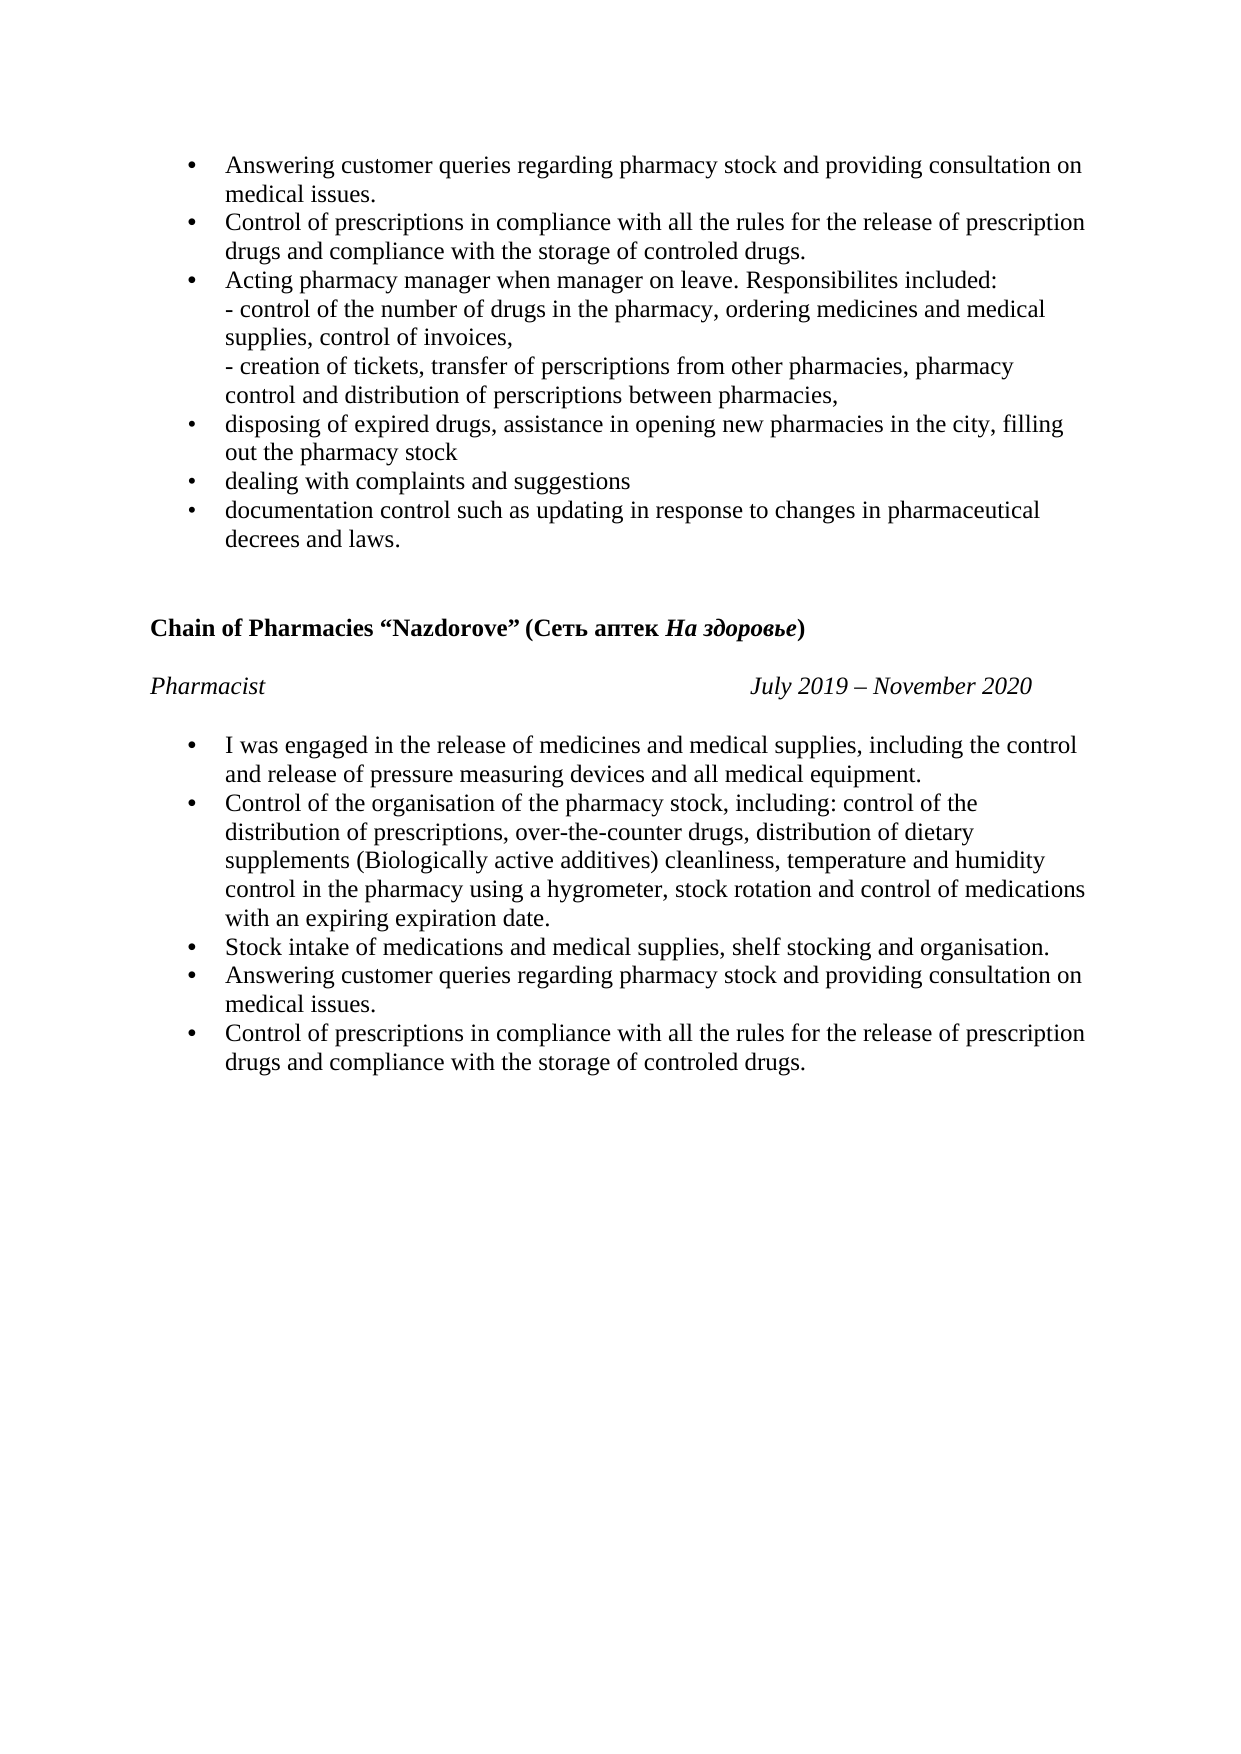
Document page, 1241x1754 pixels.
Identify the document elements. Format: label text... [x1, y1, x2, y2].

list I was engaged in the release of medicines and medical supplies, including the control and release of pressure measuring devices and all medical equipment. [187, 730, 1090, 788]
list Acting pharmacy manager when manager on leave. Responsibilites included: [187, 265, 1090, 294]
list Answering customer queries regarding pharmacy stock and providing consultation on medical issues. [187, 960, 1090, 1018]
text Chain of Pharmacies “Nazdorove” (Сеть аптек На здоровье) [150, 613, 1144, 642]
list disposing of expired drugs, assistance in opening new pharmacies in the city, filling out the pharmacy stock [187, 409, 1090, 466]
list Control of prescriptions in compliance with all the rules for the release of prescription drugs and compliance with the storage of controled drugs. [187, 1018, 1090, 1075]
list - creation of tickets, transfer of perscriptions from other pharmacies, pharmacy control and distribution of perscriptions between pharmacies, [187, 351, 1090, 409]
list Control of prescriptions in compliance with all the rules for the release of prescription drugs and compliance with the storage of controled drugs. [187, 207, 1090, 265]
list - control of the number of drugs in the pharmacy, ordering medicines and medical supplies, control of invoices, [187, 294, 1090, 351]
list Answering customer queries regarding pharmacy stock and providing consultation on medical issues. [187, 150, 1090, 207]
list dealing with complaints and suggestions [187, 466, 1090, 495]
list Control of the organisation of the pharmacy stock, including: control of the distribution of prescriptions, over-the-counter drugs, distribution of dietary supplements (Biologically active additives) cleanliness, temperature and humidity control in the pharmacy using a hygrometer, stock rotation and control of medications with an expiring expiration date. [187, 788, 1090, 932]
text Pharmacist July 2019 – November 2020 [150, 671, 1090, 700]
list Stock intake of medications and medical supplies, shelf stocking and organisation. [187, 932, 1090, 960]
list documentation control such as updating in response to changes in pharmaceutical decrees and laws. [187, 495, 1090, 552]
